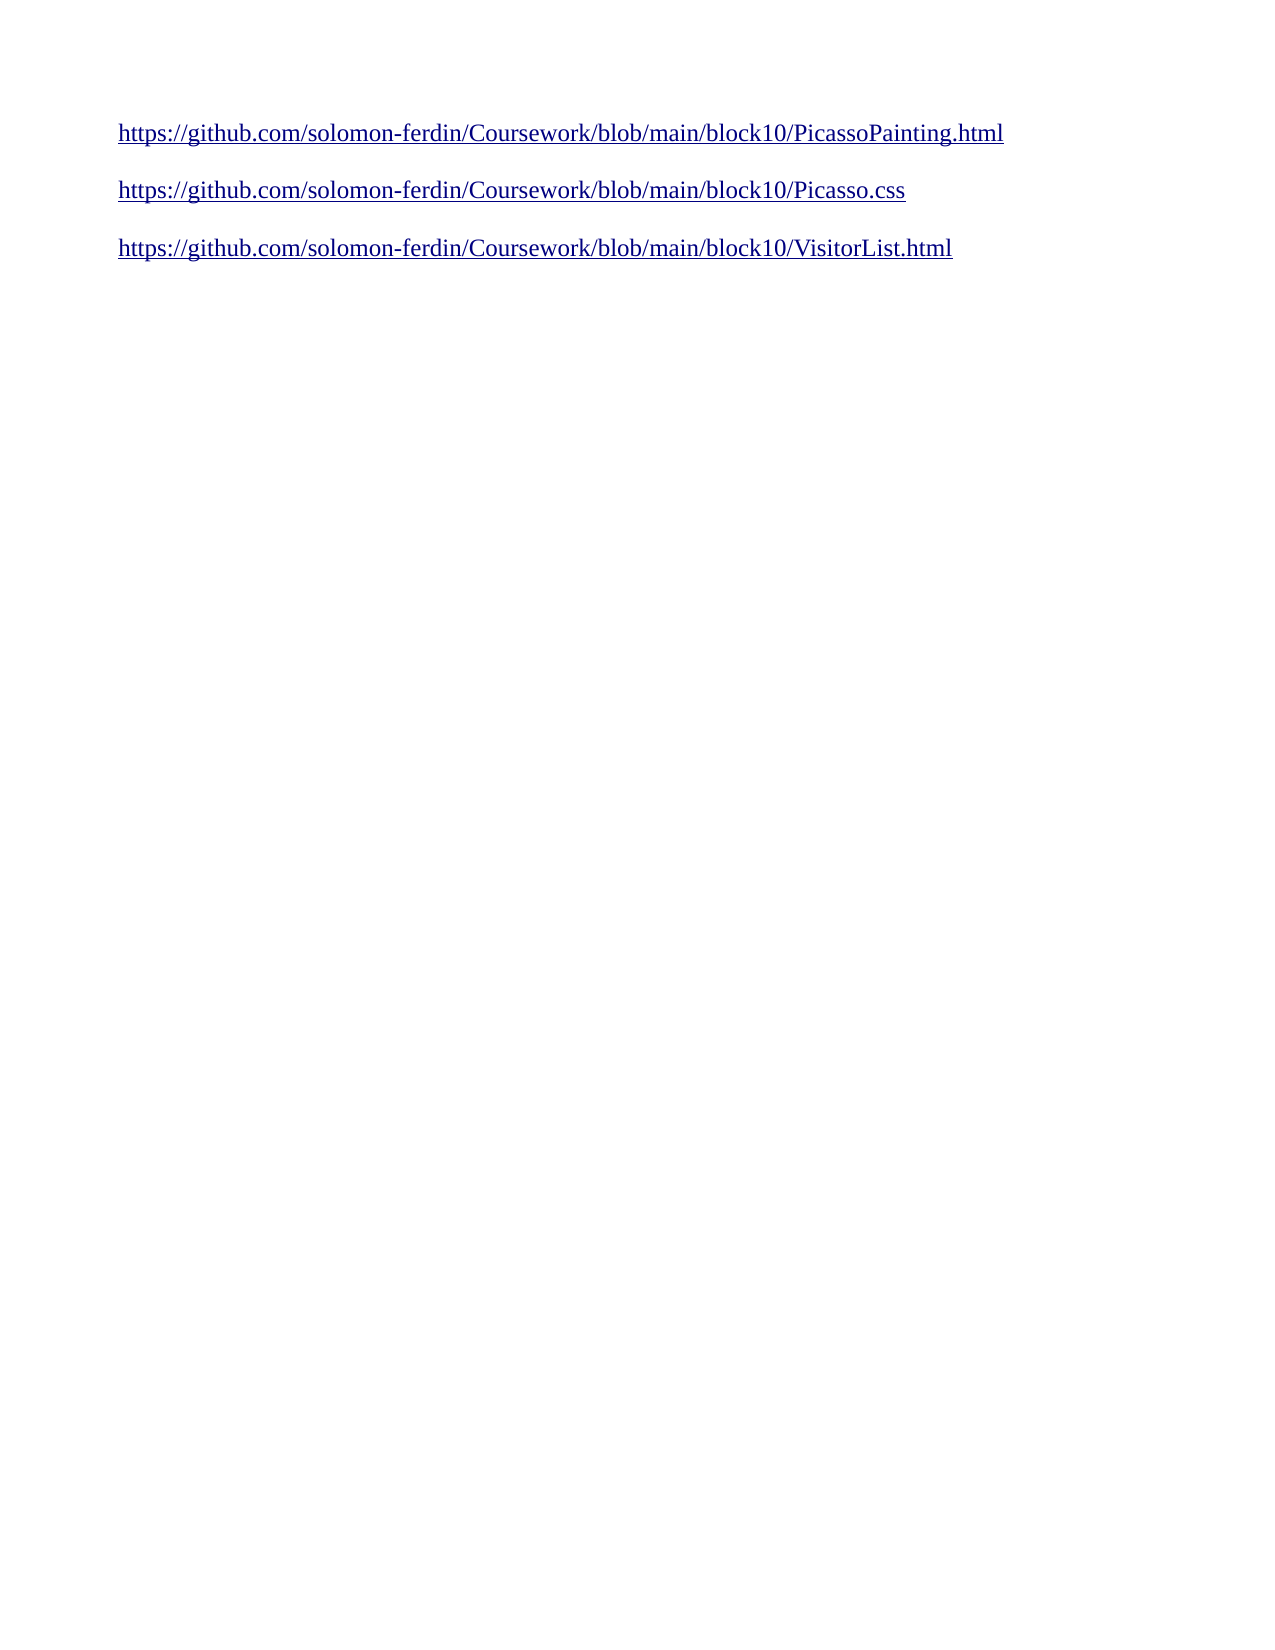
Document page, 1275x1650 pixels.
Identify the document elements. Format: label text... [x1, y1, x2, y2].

text https://github.com/solomon-ferdin/Coursework/blob/main/block10/PicassoPainting.html [118, 118, 1157, 147]
text https://github.com/solomon-ferdin/Coursework/blob/main/block10/Picasso.css [118, 176, 1157, 204]
text https://github.com/solomon-ferdin/Coursework/blob/main/block10/VisitorList.html [118, 233, 1157, 262]
